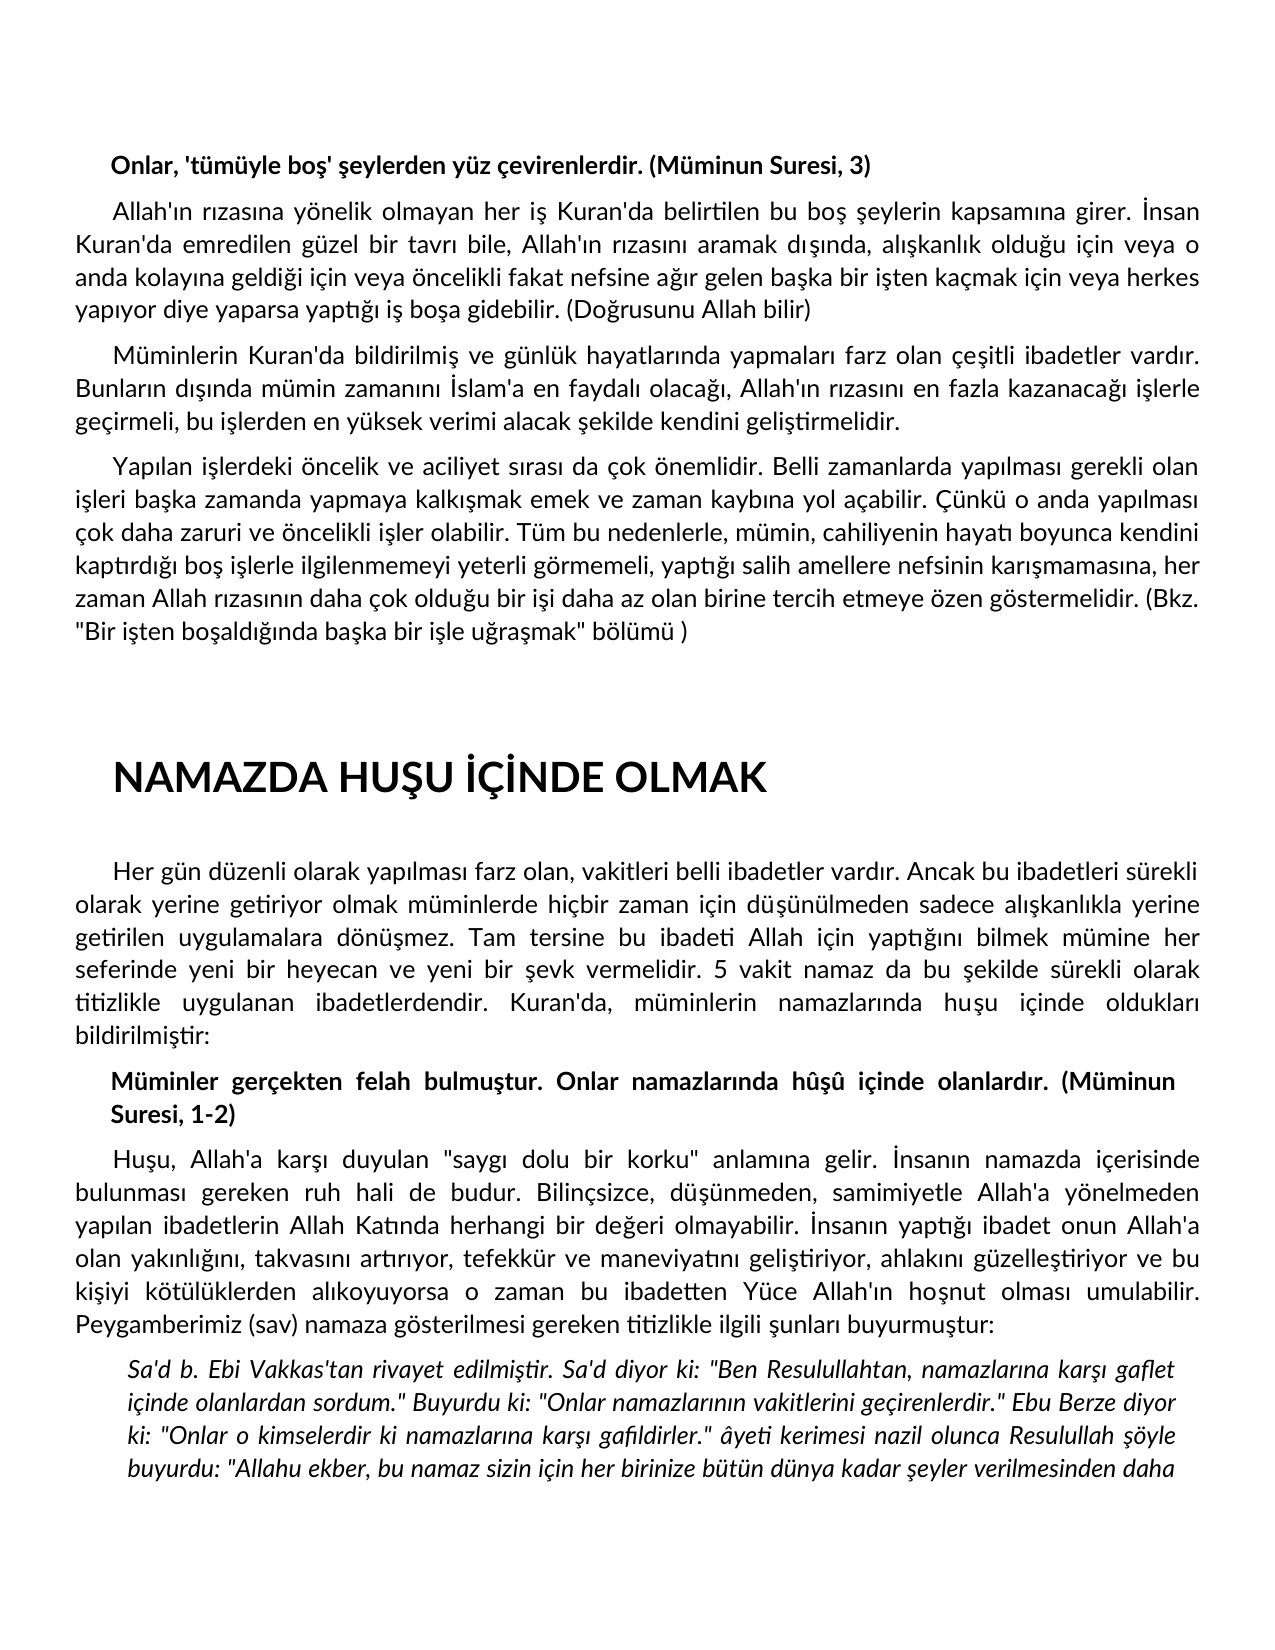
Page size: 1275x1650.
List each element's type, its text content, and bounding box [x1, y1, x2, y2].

text Sa'd b. Ebi Vakkas'tan rivayet edilmiştir. Sa'd diyor ki: "Ben Resulullahtan, namazlarına karşı gaflet içinde olanlardan sordum." Buyurdu ki: "Onlar namazlarının vakitlerini geçirenlerdir." Ebu Berze diyor ki: "Onlar o kimselerdir ki namazlarına karşı gafildirler." âyeti kerimesi nazil olunca Resulullah şöyle buyurdu: "Allahu ekber, bu namaz sizin için her birinize bütün dünya kadar şeyler verilmesinden daha [127, 1354, 1177, 1482]
text Müminlerin Kuran'da bildirilmiş ve günlük hayatlarında yapmaları farz olan çeşitli ibadetler vardır. Bunların dışında mümin zamanını İslam'a en faydalı olacağı, Allah'ın rızasını en fazla kazanacağı işlerle geçirmeli, bu işlerden en yüksek verimi alacak şekilde kendini geliştirmelidir. [75, 339, 1200, 435]
text Müminler gerçekten felah bulmuştur. Onlar namazlarında hûşû içinde olanlardır. (Müminun Suresi, 1-2) [110, 1065, 1178, 1128]
text Allah'ın rızasına yönelik olmayan her iş Kuran'da belirtilen bu boş şeylerin kapsamına girer. İnsan Kuran'da emredilen güzel bir tavrı bile, Allah'ın rızasını aramak dışında, alışkanlık olduğu için veya o anda kolayına geldiği için veya öncelikli fakat nefsine ağır gelen başka bir işten kaçmak için veya herkes yapıyor diye yaparsa yaptığı iş boşa gidebilir. (Doğrusunu Allah bilir) [75, 195, 1200, 324]
text Yapılan işlerdeki öncelik ve aciliyet sırası da çok önemlidir. Belli zamanlarda yapılması gerekli olan işleri başka zamanda yapmaya kalkışmak emek ve zaman kaybına yol açabilir. Çünkü o anda yapılması çok daha zaruri ve öncelikli işler olabilir. Tüm bu nedenlerle, mümin, cahiliyenin hayatı boyunca kendini kaptırdığı boş işlerle ilgilenmemeyi yeterli görmemeli, yaptığı salih amellere nefsinin karışmamasına, her zaman Allah rızasının daha çok olduğu bir işi daha az olan birine tercih etmeye özen göstermelidir. (Bkz. "Bir işten boşaldığında başka bir işle uğraşmak" bölümü ) [75, 451, 1200, 645]
text Huşu, Allah'a karşı duyulan "saygı dolu bir korku" anlamına gelir. İnsanın namazda içerisinde bulunması gereken ruh hali de budur. Bilinçsizce, düşünmeden, samimiyetle Allah'a yönelmeden yapılan ibadetlerin Allah Katında herhangi bir değeri olmayabilir. İnsanın yaptığı ibadet onun Allah'a olan yakınlığını, takvasını artırıyor, tefekkür ve maneviyatını geliştiriyor, ahlakını güzelleştiriyor ve bu kişiyi kötülüklerden alıkoyuyorsa o zaman bu ibadetten Yüce Allah'ın hoşnut olması umulabilir. Peygamberimiz (sav) namaza gösterilmesi gereken titizlikle ilgili şunları buyurmuştur: [75, 1144, 1200, 1338]
text Onlar, 'tümüyle boş' şeylerden yüz çevirenlerdir. (Müminun Suresi, 3) [110, 150, 1178, 180]
subtitle NAMAZDA HUŞU İÇİNDE OLMAK [112, 752, 1200, 802]
text Her gün düzenli olarak yapılması farz olan, vakitleri belli ibadetler vardır. Ancak bu ibadetleri sürekli olarak yerine getiriyor olmak müminlerde hiçbir zaman için düşünülmeden sadece alışkanlıkla yerine getirilen uygulamalara dönüşmez. Tam tersine bu ibadeti Allah için yaptığını bilmek mümine her seferinde yeni bir heyecan ve yeni bir şevk vermelidir. 5 vakit namaz da bu şekilde sürekli olarak titizlikle uygulanan ibadetlerdendir. Kuran'da, müminlerin namazlarında huşu içinde oldukları bildirilmiştir: [75, 855, 1200, 1050]
